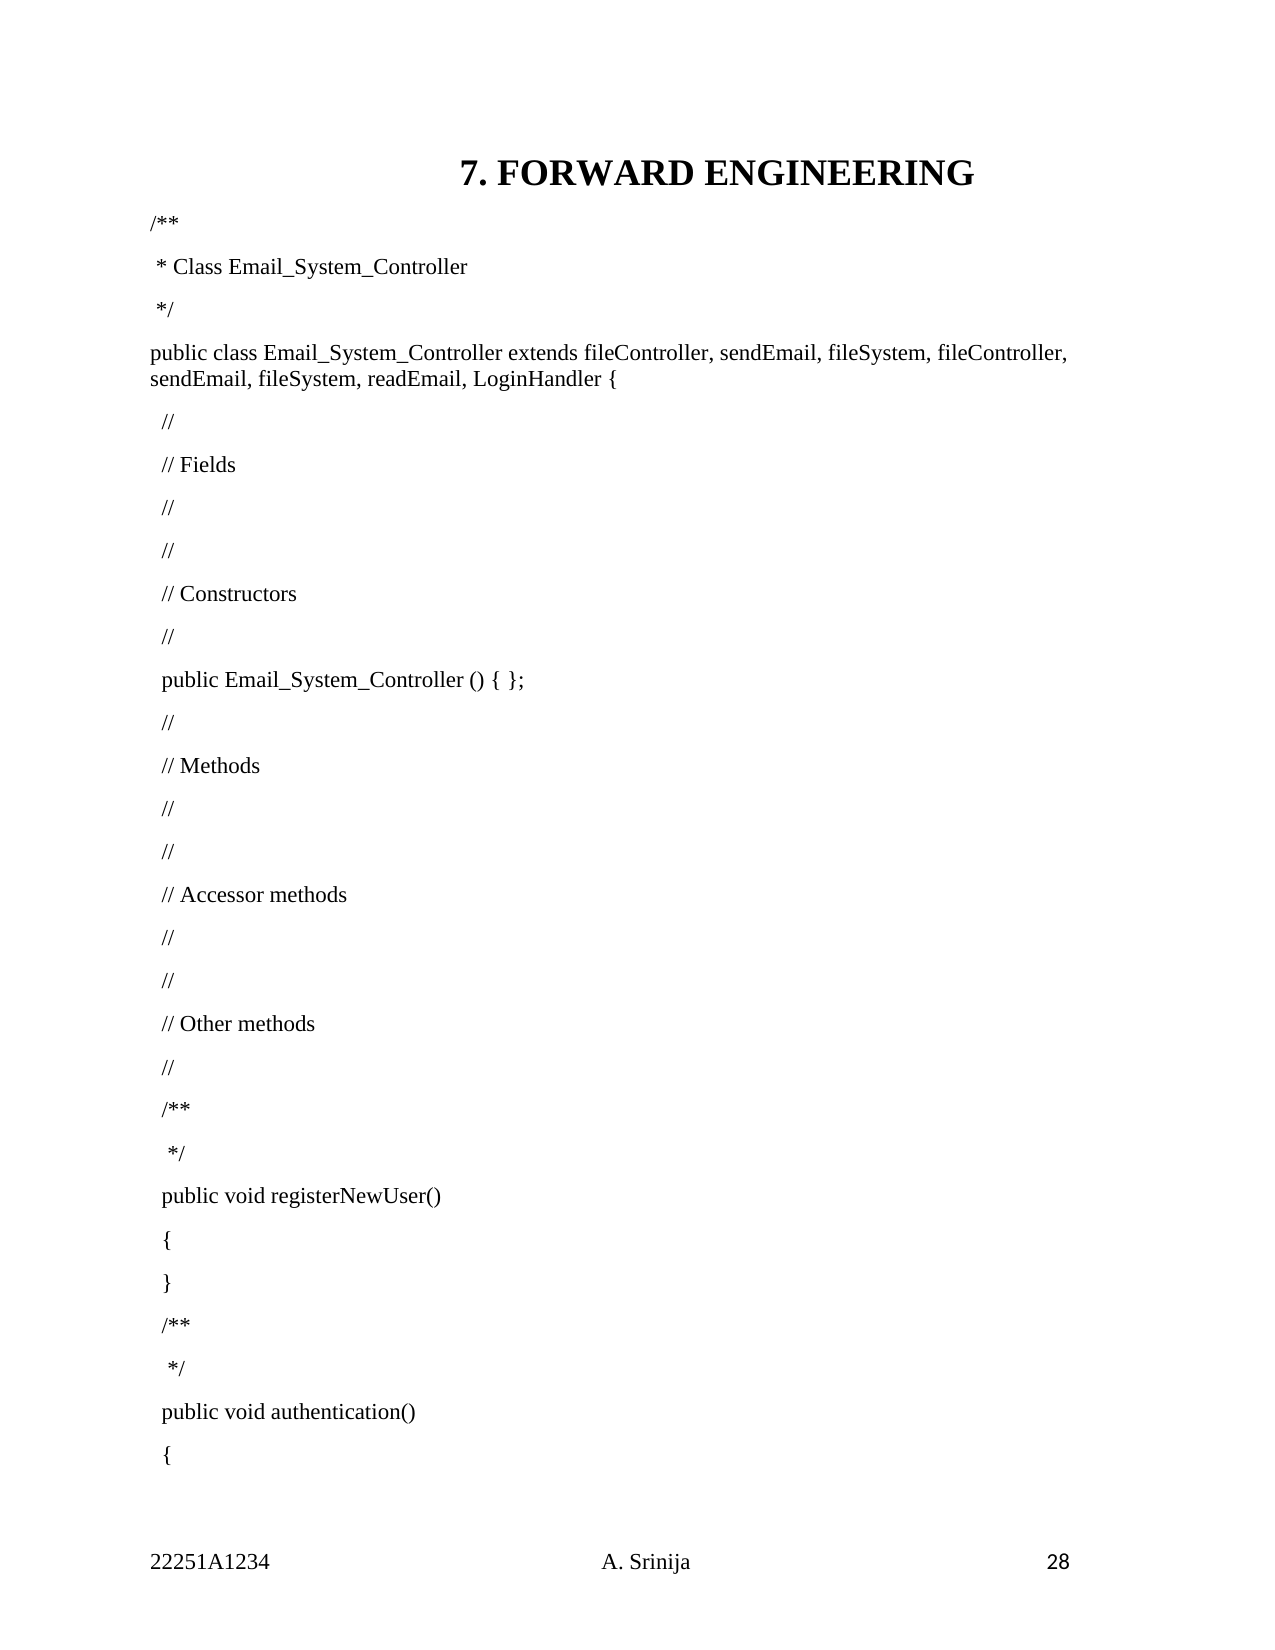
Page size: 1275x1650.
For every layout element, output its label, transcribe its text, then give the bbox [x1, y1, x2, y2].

text { [150, 1226, 1125, 1252]
text /** [150, 1312, 1125, 1338]
text 7. FORWARD ENGINEERING [225, 150, 1125, 193]
text // [150, 537, 1125, 564]
text public void authentication() [150, 1398, 1125, 1424]
text * Class Email_System_Controller [150, 253, 1125, 279]
text public Email_System_Controller () { }; [150, 666, 1125, 693]
text { [150, 1441, 1125, 1467]
text // Accessor methods [150, 881, 1125, 908]
text public void registerNewUser() [150, 1183, 1125, 1209]
text // [150, 623, 1125, 650]
text // [150, 838, 1125, 865]
text // Other methods [150, 1011, 1125, 1037]
text // [150, 795, 1125, 822]
text public class Email_System_Controller extends fileController, sendEmail, fileSystem, fileController, sendEmail, fileSystem, readEmail, LoginHandler { [150, 339, 1125, 392]
text */ [150, 1355, 1125, 1381]
text */ [150, 296, 1125, 322]
text // Constructors [150, 580, 1125, 607]
text // [150, 408, 1125, 434]
text /** [150, 210, 1125, 236]
text // [150, 494, 1125, 521]
text // Fields [150, 451, 1125, 478]
text // [150, 709, 1125, 736]
text // [150, 924, 1125, 951]
text */ [150, 1139, 1125, 1166]
text // Methods [150, 752, 1125, 779]
text /** [150, 1097, 1125, 1123]
text // [150, 967, 1125, 994]
text // [150, 1053, 1125, 1080]
text } [150, 1269, 1125, 1295]
